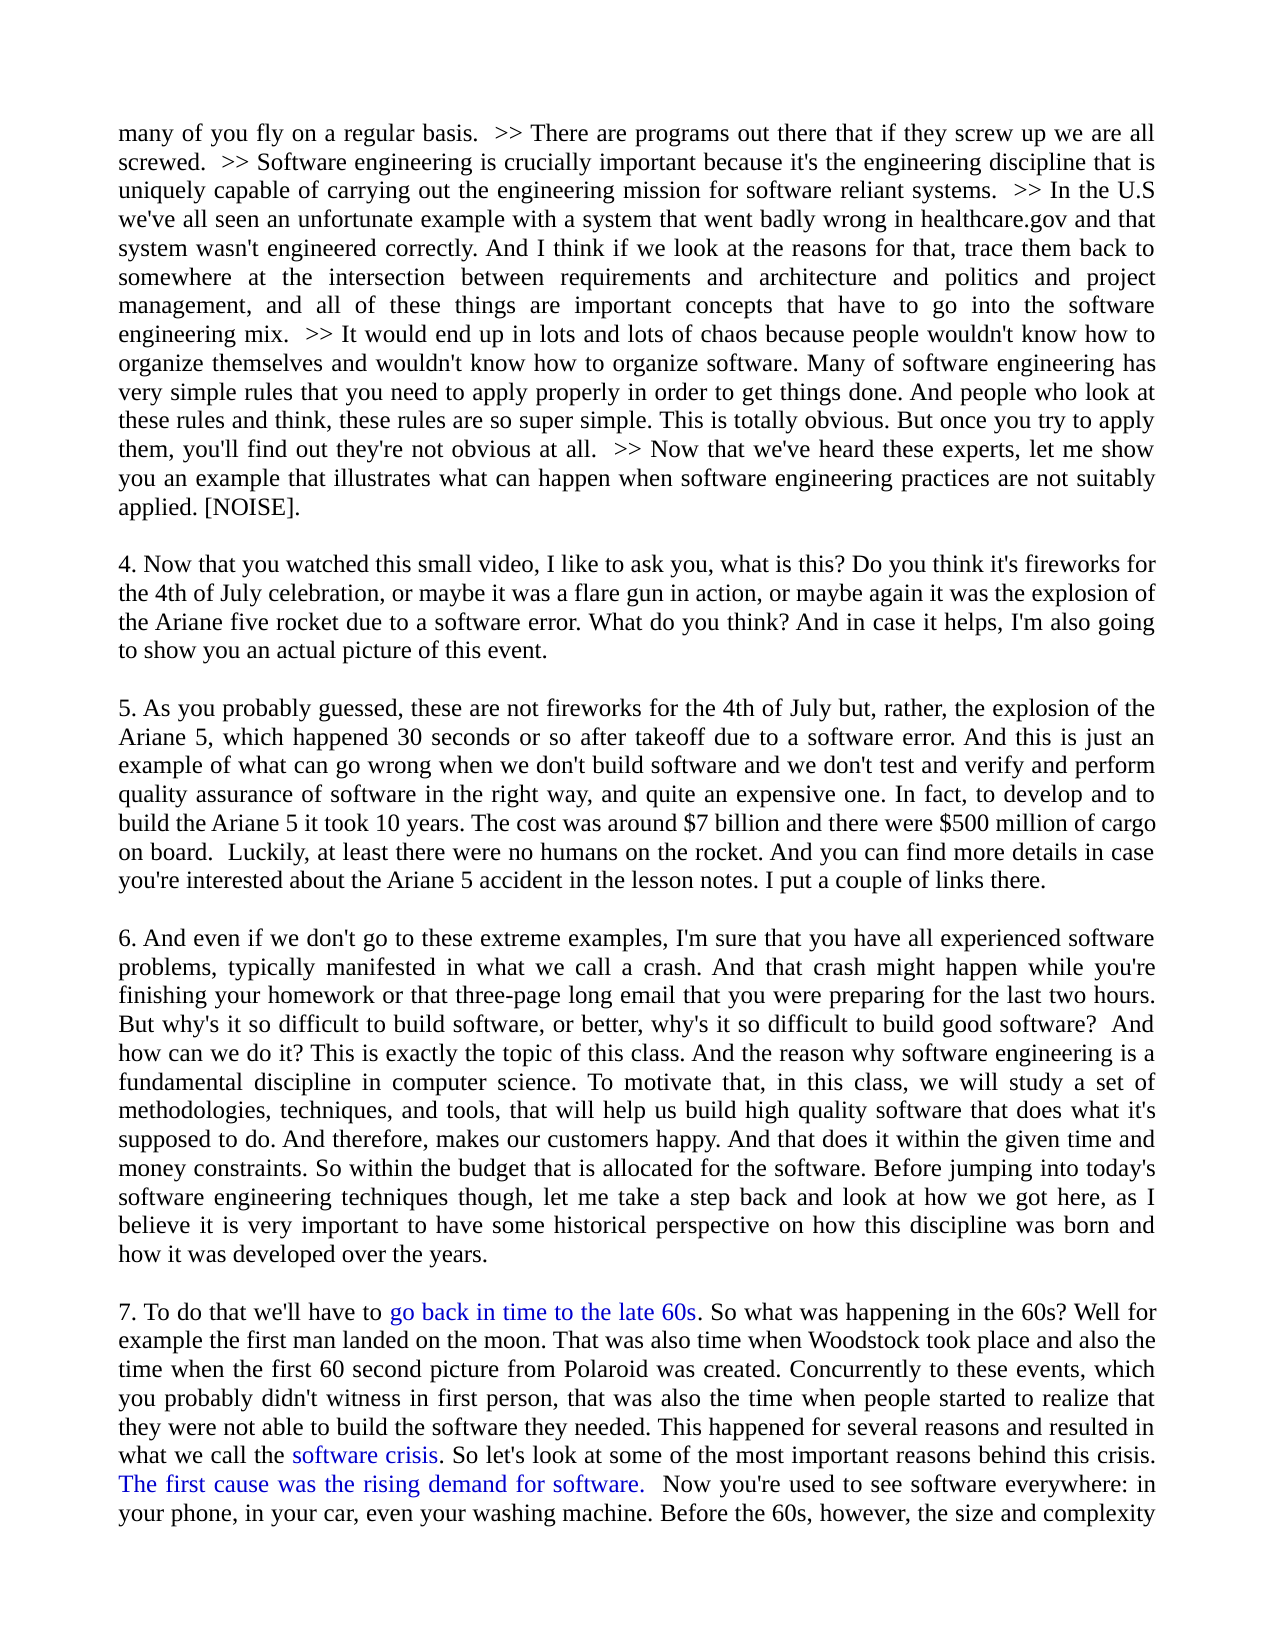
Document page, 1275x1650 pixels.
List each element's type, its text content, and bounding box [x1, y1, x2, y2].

text 4. Now that you watched this small video, I like to ask you, what is this? Do you think it's fireworks for the 4th of July celebration, or maybe it was a flare gun in action, or maybe again it was the explosion of the Ariane five rocket due to a software error. What do you think? And in case it helps, I'm also going to show you an actual picture of this event. [118, 549, 1157, 664]
text many of you fly on a regular basis. >> There are programs out there that if they screw up we are all screwed. >> Software engineering is crucially important because it's the engineering discipline that is uniquely capable of carrying out the engineering mission for software reliant systems. >> In the U.S we've all seen an unfortunate example with a system that went badly wrong in healthcare.gov and that system wasn't engineered correctly. And I think if we look at the reasons for that, trace them back to somewhere at the intersection between requirements and architecture and politics and project management, and all of these things are important concepts that have to go into the software engineering mix. >> It would end up in lots and lots of chaos because people wouldn't know how to organize themselves and wouldn't know how to organize software. Many of software engineering has very simple rules that you need to apply properly in order to get things done. And people who look at these rules and think, these rules are so super simple. This is totally obvious. But once you try to apply them, you'll find out they're not obvious at all. >> Now that we've heard these experts, let me show you an example that illustrates what can happen when software engineering practices are not suitably applied. [NOISE]. [118, 118, 1157, 521]
text 7. To do that we'll have to go back in time to the late 60s. So what was happening in the 60s? Well for example the first man landed on the moon. That was also time when Woodstock took place and also the time when the first 60 second picture from Polaroid was created. Concurrently to these events, which you probably didn't witness in first person, that was also the time when people started to realize that they were not able to build the software they needed. This happened for several reasons and resulted in what we call the software crisis. So let's look at some of the most important reasons behind this crisis. The first cause was the rising demand for software. Now you're used to see software everywhere: in your phone, in your car, even your washing machine. Before the 60s, however, the size and complexity [118, 1297, 1157, 1527]
text 5. As you probably guessed, these are not fireworks for the 4th of July but, rather, the explosion of the Ariane 5, which happened 30 seconds or so after takeoff due to a software error. And this is just an example of what can go wrong when we don't build software and we don't test and verify and perform quality assurance of software in the right way, and quite an expensive one. In fact, to develop and to build the Ariane 5 it took 10 years. The cost was around $7 billion and there were $500 million of cargo on board. Luckily, at least there were no humans on the rocket. And you can find more details in case you're interested about the Ariane 5 accident in the lesson notes. I put a couple of links there. [118, 693, 1157, 894]
text 6. And even if we don't go to these extreme examples, I'm sure that you have all experienced software problems, typically manifested in what we call a crash. And that crash might happen while you're finishing your homework or that three-page long email that you were preparing for the last two hours. But why's it so difficult to build software, or better, why's it so difficult to build good software? And how can we do it? This is exactly the topic of this class. And the reason why software engineering is a fundamental discipline in computer science. To motivate that, in this class, we will study a set of methodologies, techniques, and tools, that will help us build high quality software that does what it's supposed to do. And therefore, makes our customers happy. And that does it within the given time and money constraints. So within the budget that is allocated for the software. Before jumping into today's software engineering techniques though, let me take a step back and look at how we got here, as I believe it is very important to have some historical perspective on how this discipline was born and how it was developed over the years. [118, 923, 1157, 1268]
